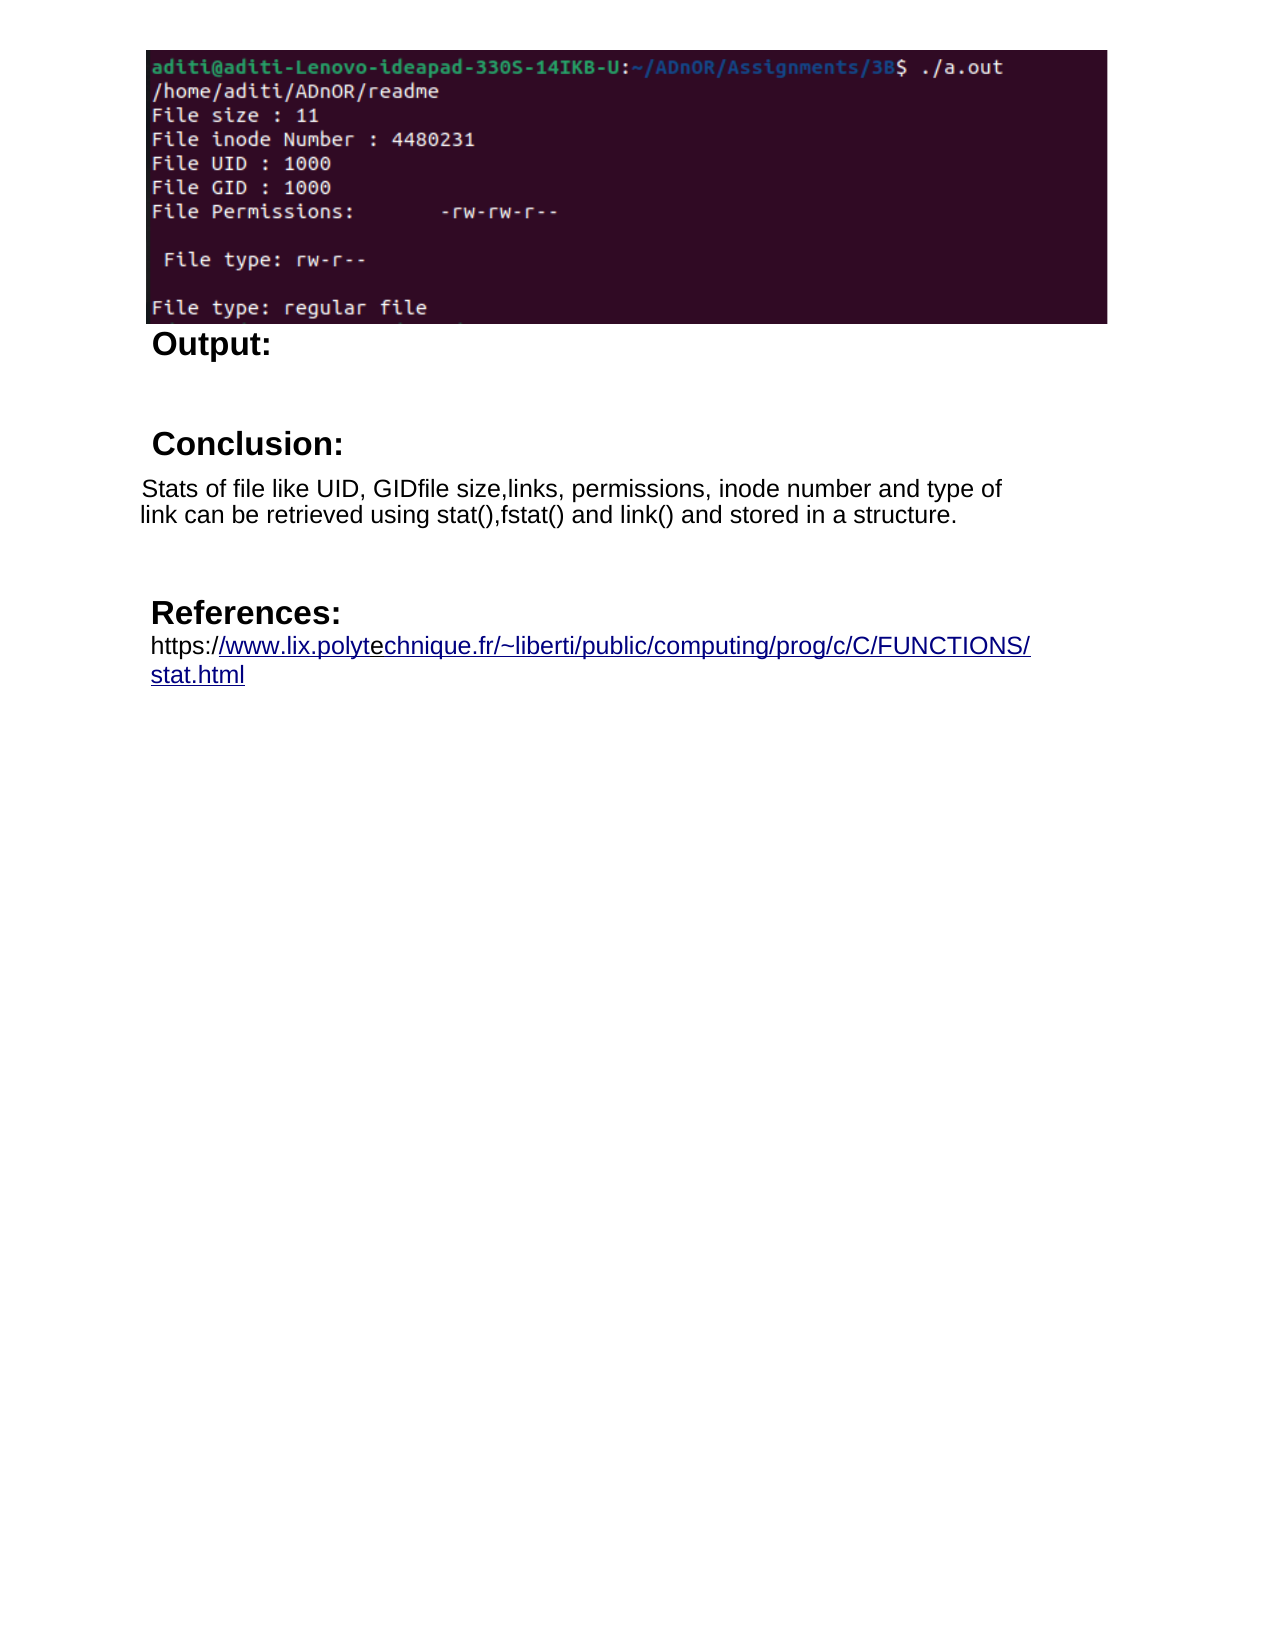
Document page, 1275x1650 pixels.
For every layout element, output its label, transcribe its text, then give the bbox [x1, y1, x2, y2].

text Stats of file like UID, GIDfile size,links, permissions, inode number and type of link can be retrieved using stat(),fstat() and link() and stored in a structure. [140, 476, 1023, 529]
text Conclusion: [152, 424, 1114, 463]
picture [146, 50, 1108, 324]
text Output: [152, 51, 1114, 362]
text References: [151, 593, 1114, 631]
text https://www.lix.polytechnique.fr/~liberti/public/computing/prog/c/C/FUNCTIONS/stat.html [150, 631, 1114, 689]
